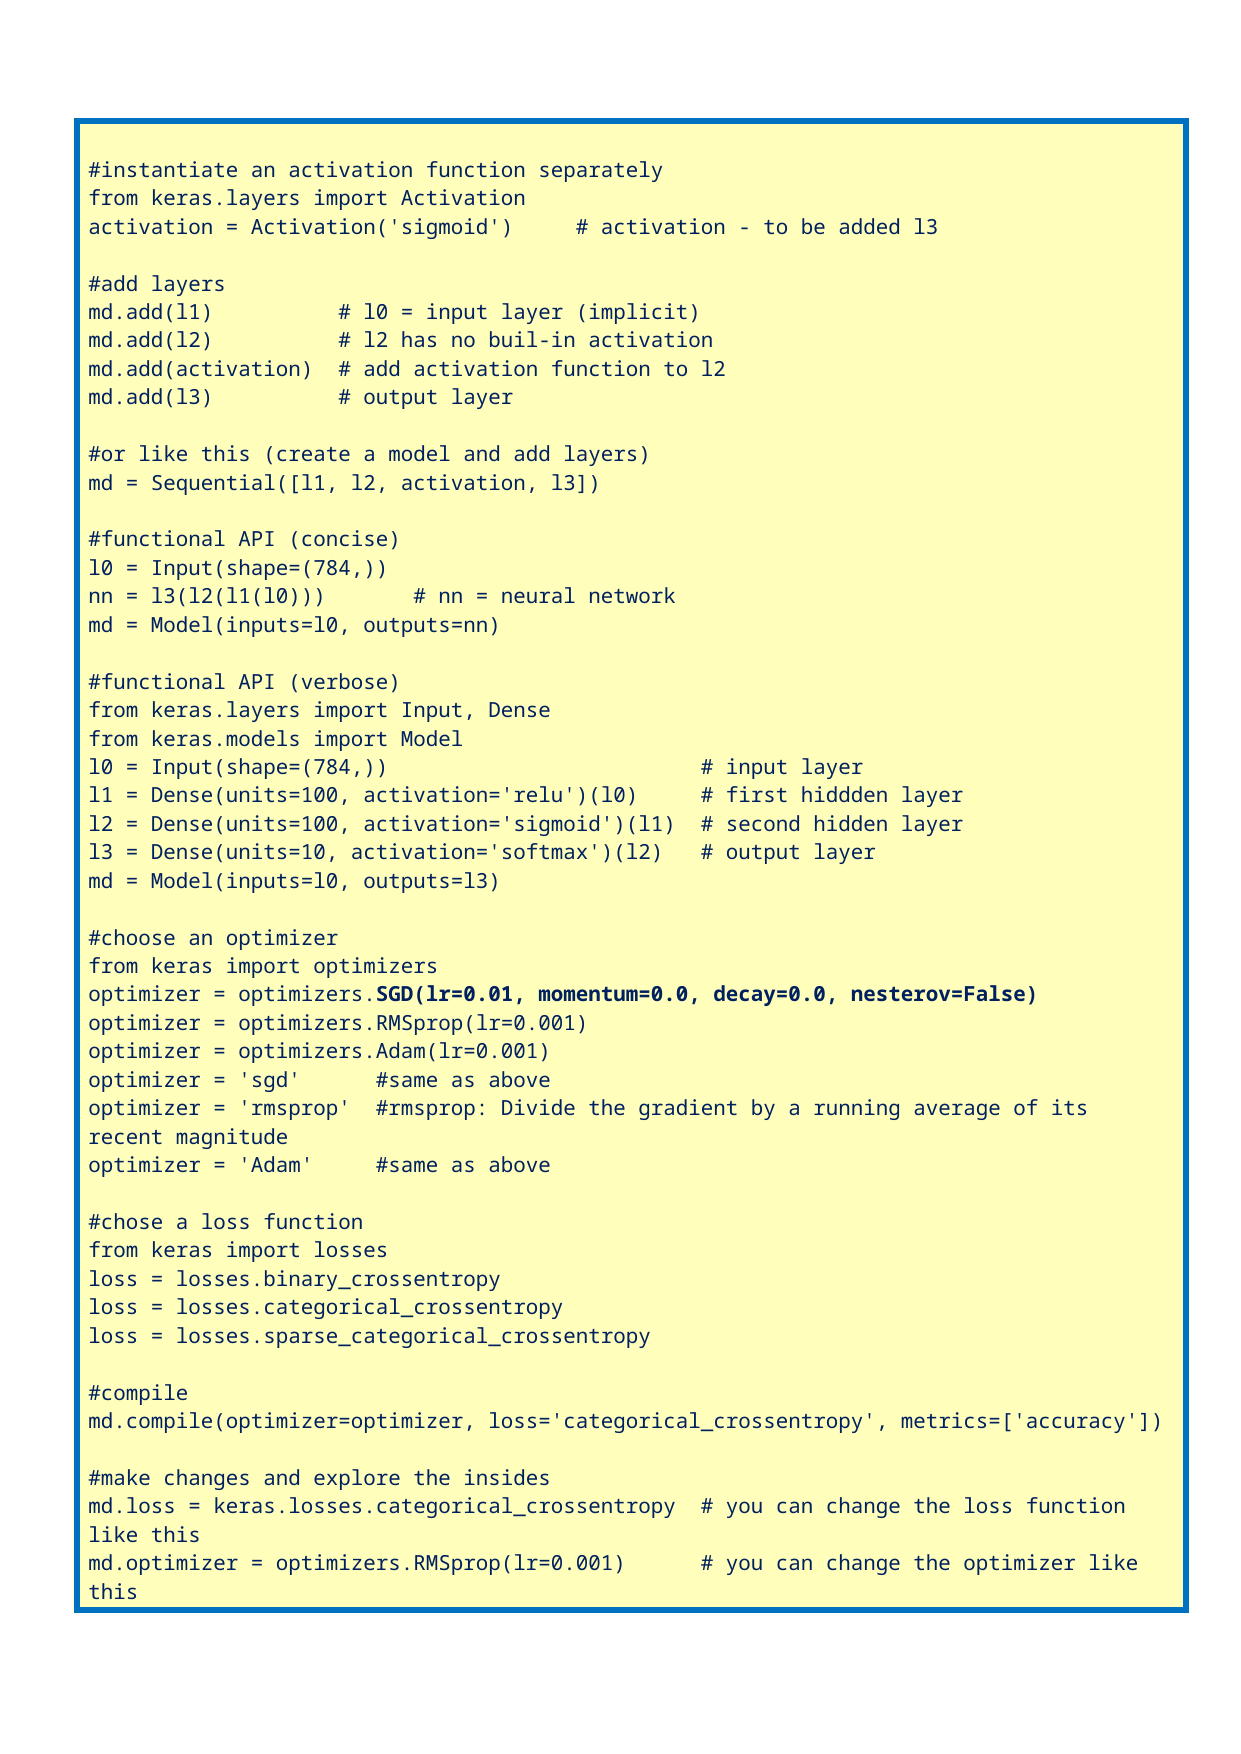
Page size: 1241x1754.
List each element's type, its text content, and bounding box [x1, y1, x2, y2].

text loss = losses.categorical_crossentropy [80, 1284, 1183, 1312]
text optimizer = 'rmsprop' #rmsprop: Divide the gradient by a running average of its recent magnitude [80, 1085, 1183, 1142]
text #make changes and explore the insides [80, 1455, 1183, 1483]
text md.add(l2) # l2 has no buil-in activation [80, 317, 1183, 346]
text #or like this (create a model and add layers) [80, 431, 1183, 459]
text l0 = Input(shape=(784,)) # input layer [80, 744, 1183, 772]
text optimizer = optimizers.RMSprop(lr=0.001) [80, 1000, 1183, 1028]
text #instantiate an activation function separately [80, 147, 1183, 175]
text l3 = Dense(units=10, activation='softmax')(l2) # output layer [80, 829, 1183, 857]
text md.optimizer = optimizers.RMSprop(lr=0.001) # you can change the optimizer like this [80, 1540, 1183, 1607]
text from keras.models import Model [80, 715, 1183, 744]
text md = Sequential([l1, l2, activation, l3]) [80, 459, 1183, 488]
text #functional API (concise) [80, 516, 1183, 545]
text optimizer = optimizers.Adam(lr=0.001) [80, 1028, 1183, 1057]
text #compile [80, 1369, 1183, 1398]
text from keras import losses [80, 1227, 1183, 1256]
text #add layers [80, 260, 1183, 289]
text from keras import optimizers [80, 943, 1183, 971]
text from keras.layers import Activation [80, 175, 1183, 203]
text md.add(activation) # add activation function to l2 [80, 346, 1183, 374]
text #choose an optimizer [80, 914, 1183, 943]
text loss = losses.binary_crossentropy [80, 1256, 1183, 1284]
text optimizer = optimizers.SGD(lr=0.01, momentum=0.0, decay=0.0, nesterov=False) [80, 971, 1183, 1000]
text optimizer = 'Adam' #same as above [80, 1142, 1183, 1170]
text #functional API (verbose) [80, 658, 1183, 687]
text l1 = Dense(units=100, activation='relu')(l0) # first hiddden layer [80, 772, 1183, 801]
text nn = l3(l2(l1(l0))) # nn = neural network [80, 573, 1183, 602]
text md = Model(inputs=l0, outputs=l3) [80, 857, 1183, 886]
text md.compile(optimizer=optimizer, loss='categorical_crossentropy', metrics=['accuracy']) [80, 1398, 1183, 1426]
text l0 = Input(shape=(784,)) [80, 545, 1183, 573]
text l2 = Dense(units=100, activation='sigmoid')(l1) # second hidden layer [80, 801, 1183, 829]
text activation = Activation('sigmoid') # activation - to be added l3 [80, 203, 1183, 232]
text loss = losses.sparse_categorical_crossentropy [80, 1312, 1183, 1341]
text md.add(l1) # l0 = input layer (implicit) [80, 289, 1183, 317]
text optimizer = 'sgd' #same as above [80, 1057, 1183, 1085]
text md.loss = keras.losses.categorical_crossentropy # you can change the loss function like this [80, 1483, 1183, 1540]
text md = Model(inputs=l0, outputs=nn) [80, 602, 1183, 630]
text #chose a loss function [80, 1199, 1183, 1227]
text from keras.layers import Input, Dense [80, 687, 1183, 715]
text md.add(l3) # output layer [80, 374, 1183, 402]
